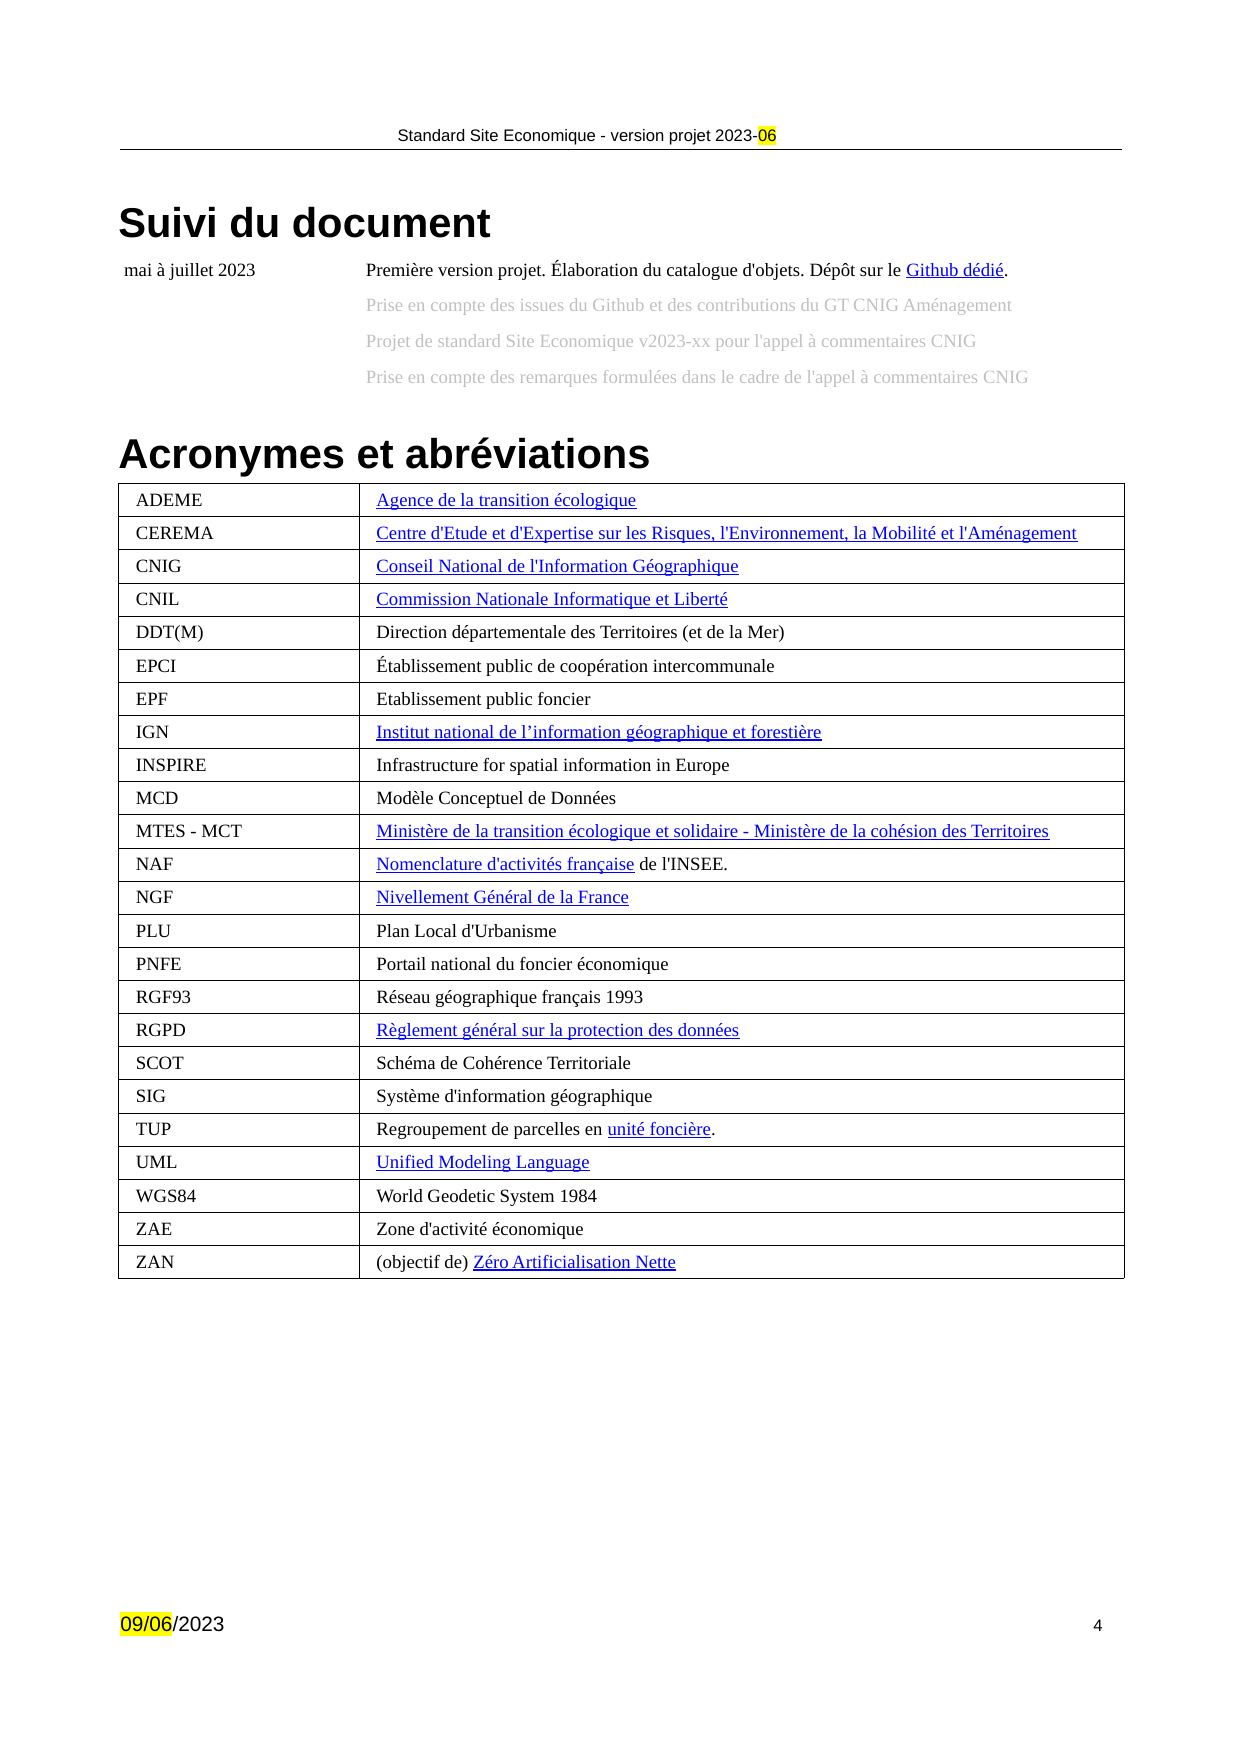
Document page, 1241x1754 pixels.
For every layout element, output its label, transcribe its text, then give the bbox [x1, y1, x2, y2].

table_cell Commission Nationale Informatique et Liberté [360, 584, 1124, 616]
text Suivi du document [118, 199, 1116, 247]
table_cell Plan Local d'Urbanisme [360, 915, 1124, 947]
table_cell Conseil National de l'Information Géographique [360, 550, 1124, 582]
table_cell Prise en compte des remarques formulées dans le cadre de l'appel à commentaires CNIG [354, 361, 1122, 396]
table_cell CNIG [119, 550, 359, 582]
table_cell Etablissement public foncier [360, 683, 1124, 715]
table_cell Centre d'Etude et d'Expertise sur les Risques, l'Environnement, la Mobilité et l'Aménagement [360, 517, 1124, 549]
table_cell Zone d'activité économique [360, 1213, 1124, 1245]
table_cell WGS84 [119, 1180, 359, 1212]
table_cell Projet de standard Site Economique v2023-xx pour l'appel à commentaires CNIG [354, 325, 1122, 361]
table_cell [118, 289, 354, 324]
table_cell Portail national du foncier économique [360, 948, 1124, 980]
table_cell NGF [119, 882, 359, 914]
table_cell Établissement public de coopération intercommunale [360, 650, 1124, 682]
table_cell UML [119, 1147, 359, 1179]
table_cell Ministère de la transition écologique et solidaire - Ministère de la cohésion des Territoires [360, 815, 1124, 847]
text Acronymes et abréviations [118, 429, 1116, 477]
table_header Première version projet. Élaboration du catalogue d'objets. Dépôt sur le Github dédié. [354, 253, 1122, 289]
table_cell Règlement général sur la protection des données [360, 1014, 1124, 1046]
table_cell Direction départementale des Territoires (et de la Mer) [360, 617, 1124, 649]
table_cell [118, 361, 354, 396]
table_cell MCD [119, 782, 359, 814]
table_cell (objectif de) Zéro Artificialisation Nette [360, 1246, 1124, 1278]
table_cell MTES - MCT [119, 815, 359, 847]
table_cell Système d'information géographique [360, 1080, 1124, 1112]
table_cell SCOT [119, 1047, 359, 1079]
table_cell RGPD [119, 1014, 359, 1046]
table_cell Nivellement Général de la France [360, 882, 1124, 914]
table_cell Nomenclature d'activités française de l'INSEE. [360, 849, 1124, 881]
table_cell PNFE [119, 948, 359, 980]
table_cell Prise en compte des issues du Github et des contributions du GT CNIG Aménagement [354, 289, 1122, 324]
table_cell Réseau géographique français 1993 [360, 981, 1124, 1013]
table_cell TUP [119, 1114, 359, 1146]
table_cell CEREMA [119, 517, 359, 549]
table_cell Schéma de Cohérence Territoriale [360, 1047, 1124, 1079]
table_cell Regroupement de parcelles en unité foncière. [360, 1114, 1124, 1146]
table_cell NAF [119, 849, 359, 881]
table_cell Institut national de l’information géographique et forestière [360, 716, 1124, 748]
table_header Agence de la transition écologique [360, 484, 1124, 516]
table_cell ZAN [119, 1246, 359, 1278]
table_cell INSPIRE [119, 749, 359, 781]
table_cell CNIL [119, 584, 359, 616]
table_cell SIG [119, 1080, 359, 1112]
table_cell Unified Modeling Language [360, 1147, 1124, 1179]
table_header mai à juillet 2023 [118, 253, 354, 289]
table_cell PLU [119, 915, 359, 947]
table_cell Infrastructure for spatial information in Europe [360, 749, 1124, 781]
table_cell RGF93 [119, 981, 359, 1013]
table_cell ZAE [119, 1213, 359, 1245]
table_cell EPCI [119, 650, 359, 682]
table_cell DDT(M) [119, 617, 359, 649]
table_cell World Geodetic System 1984 [360, 1180, 1124, 1212]
table_cell EPF [119, 683, 359, 715]
table_cell IGN [119, 716, 359, 748]
table_cell Modèle Conceptuel de Données [360, 782, 1124, 814]
table_cell [118, 325, 354, 361]
table_header ADEME [119, 484, 359, 516]
